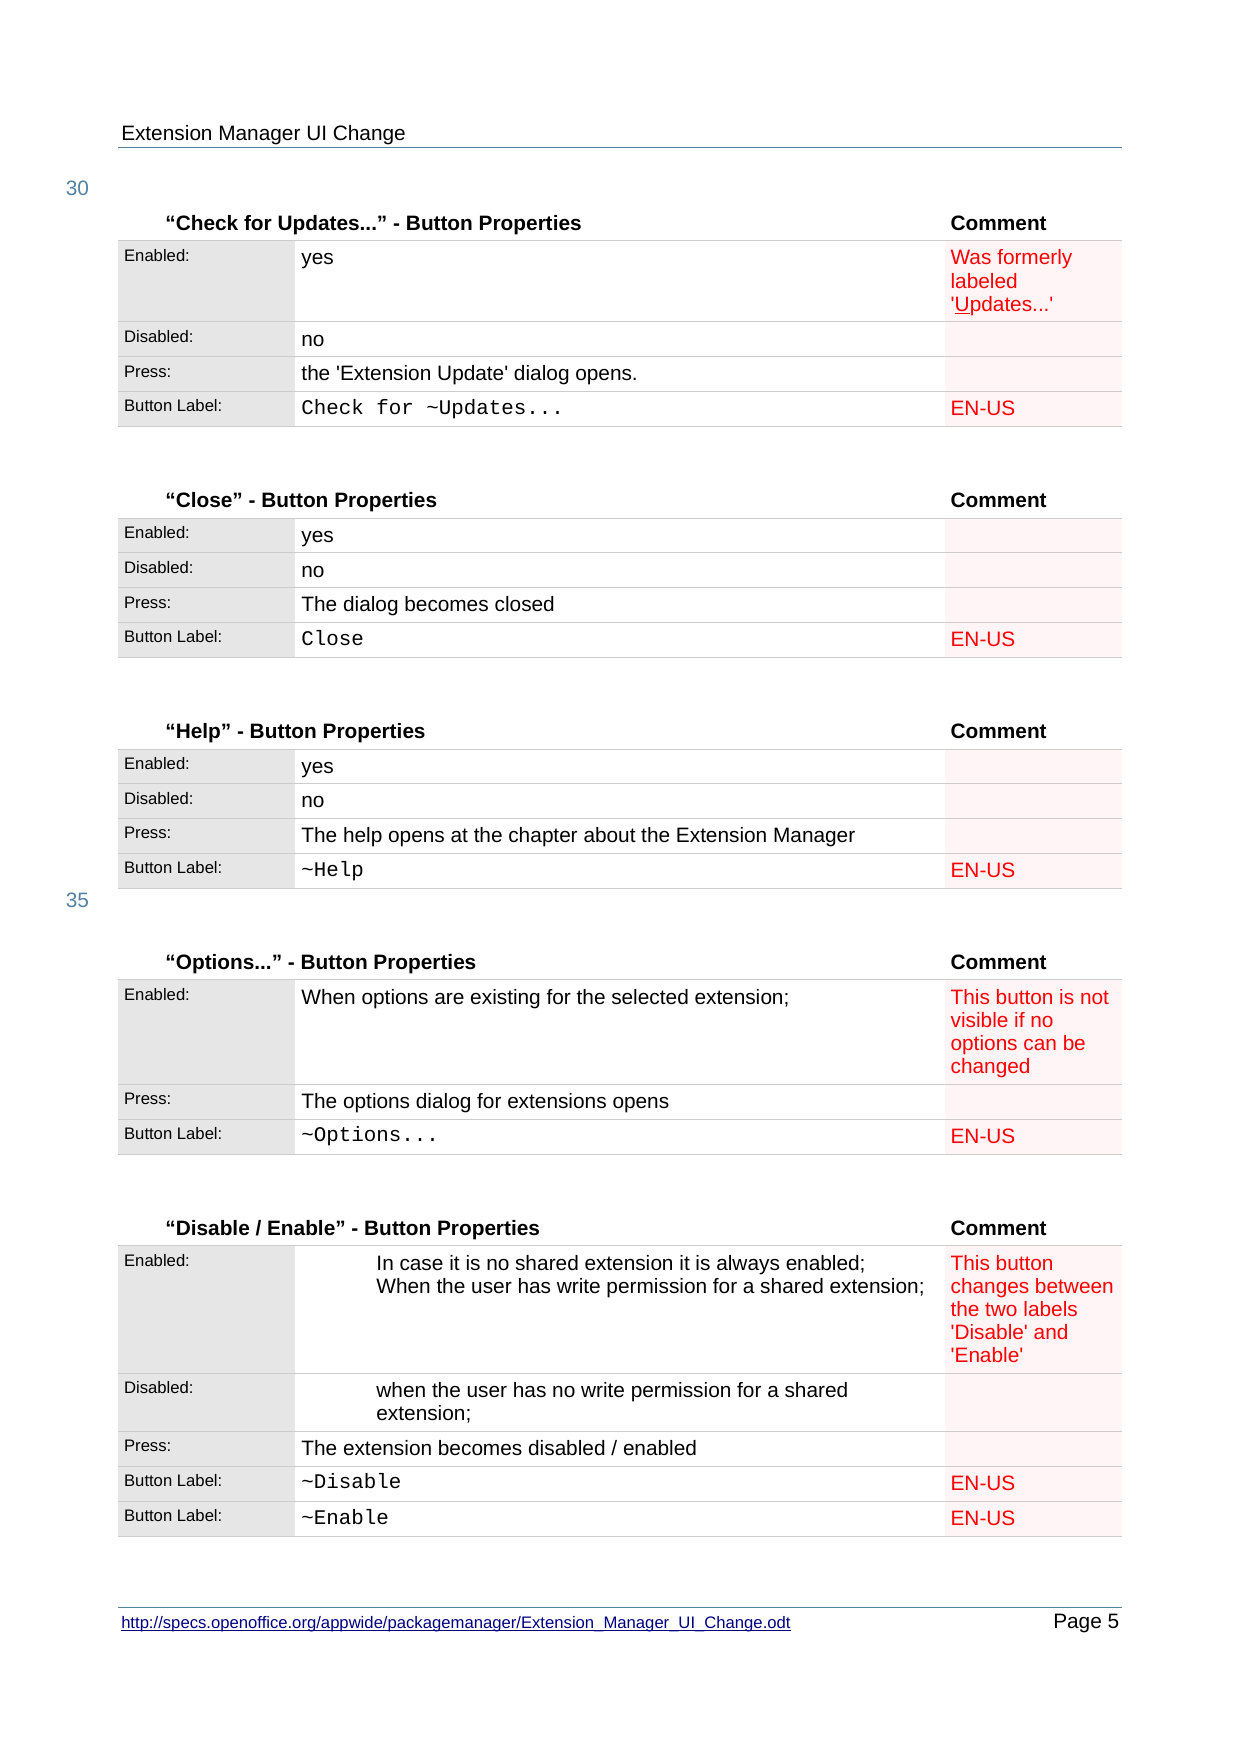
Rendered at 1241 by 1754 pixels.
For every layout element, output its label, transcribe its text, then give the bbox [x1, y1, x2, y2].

table_cell [945, 1085, 1122, 1119]
table_cell Button Label: [118, 1502, 295, 1536]
table_cell yes [295, 241, 945, 321]
table_header “Disable / Enable” - Button Properties [118, 1210, 945, 1245]
table_cell EN-US [945, 854, 1122, 888]
table_cell [945, 553, 1122, 587]
table_cell ~Disable [295, 1467, 945, 1501]
table_cell Button Label: [118, 1120, 295, 1154]
table_cell This button is not visible if no options can be changed [945, 980, 1122, 1084]
table_header Comment [945, 482, 1122, 517]
table_cell Enabled: [118, 750, 295, 783]
table_cell Close [295, 623, 945, 657]
table_cell [945, 784, 1122, 818]
table_cell Enabled: [118, 241, 295, 321]
table_header Comment [945, 944, 1122, 979]
table_cell EN-US [945, 623, 1122, 657]
table_cell when the user has no write permission for a shared extension; [295, 1374, 945, 1431]
table_header “Check for Updates...” - Button Properties [118, 205, 945, 240]
table_header “Options...” - Button Properties [118, 944, 945, 979]
table_cell [945, 1432, 1122, 1466]
table_cell Disabled: [118, 322, 295, 356]
table_cell Enabled: [118, 980, 295, 1084]
table_header “Close” - Button Properties [118, 482, 945, 517]
table_cell Button Label: [118, 1467, 295, 1501]
table_cell ~Options... [295, 1120, 945, 1154]
table_cell When options are existing for the selected extension; [295, 980, 945, 1084]
table_cell [945, 750, 1122, 783]
table_cell [945, 819, 1122, 853]
table_cell Disabled: [118, 553, 295, 587]
table_cell the 'Extension Update' dialog opens. [295, 357, 945, 391]
table_header “Help” - Button Properties [118, 713, 945, 748]
table_header Comment [945, 713, 1122, 748]
table_cell Press: [118, 819, 295, 853]
table_cell no [295, 322, 945, 356]
table_cell EN-US [945, 1467, 1122, 1501]
table_cell The dialog becomes closed [295, 588, 945, 622]
table_cell [945, 357, 1122, 391]
table_cell The help opens at the chapter about the Extension Manager [295, 819, 945, 853]
table_cell Press: [118, 357, 295, 391]
table_cell The options dialog for extensions opens [295, 1085, 945, 1119]
table_cell Button Label: [118, 854, 295, 888]
table_cell ~Enable [295, 1502, 945, 1536]
table_cell yes [295, 519, 945, 552]
table_cell yes [295, 750, 945, 783]
table_cell Enabled: [118, 1246, 295, 1373]
table_cell no [295, 553, 945, 587]
table_cell Check for ~Updates... [295, 392, 945, 426]
table_header Comment [945, 1210, 1122, 1245]
table_cell Enabled: [118, 519, 295, 552]
table_cell The extension becomes disabled / enabled [295, 1432, 945, 1466]
table_cell EN-US [945, 1120, 1122, 1154]
table_cell Button Label: [118, 623, 295, 657]
table_cell [945, 519, 1122, 552]
table_cell no [295, 784, 945, 818]
table_cell Disabled: [118, 784, 295, 818]
table_cell Press: [118, 1432, 295, 1466]
table_cell This button changes between the two labels 'Disable' and 'Enable' [945, 1246, 1122, 1373]
table_cell Was formerly labeled 'Updates...' [945, 241, 1122, 321]
table_cell EN-US [945, 1502, 1122, 1536]
table_cell Button Label: [118, 392, 295, 426]
table_cell Press: [118, 588, 295, 622]
table_header Comment [945, 205, 1122, 240]
table_cell Press: [118, 1085, 295, 1119]
table_cell ~Help [295, 854, 945, 888]
table_cell EN-US [945, 392, 1122, 426]
table_cell [945, 1374, 1122, 1431]
table_cell Disabled: [118, 1374, 295, 1431]
table_cell [945, 588, 1122, 622]
table_cell [945, 322, 1122, 356]
table_cell In case it is no shared extension it is always enabled; When the user has write permission for a shared extension; [295, 1246, 945, 1373]
